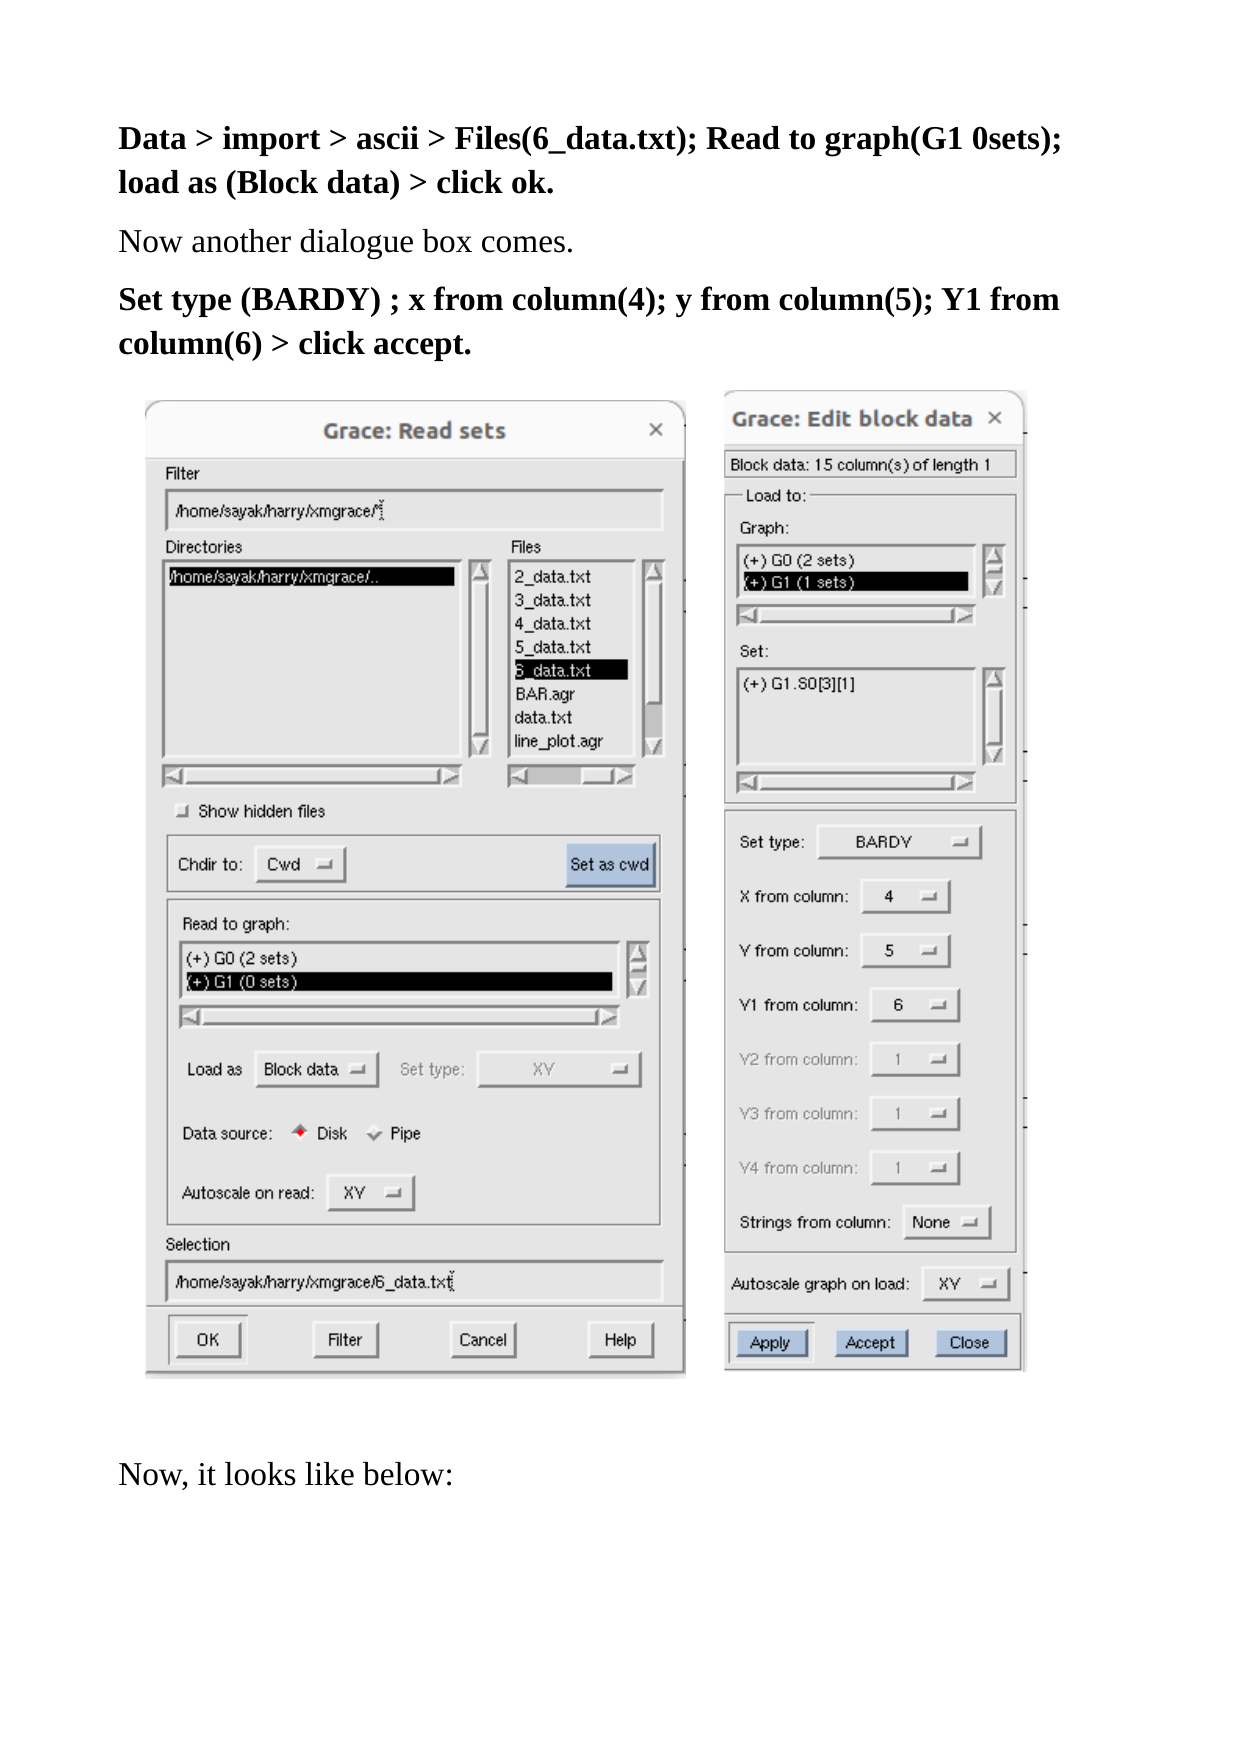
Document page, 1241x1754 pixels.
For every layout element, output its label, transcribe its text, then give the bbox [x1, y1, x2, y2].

text Now another dialogue box comes. [118, 221, 1122, 259]
text Set type (BARDY) ; x from column(4); y from column(5); Y1 from column(6) > click accept. [118, 279, 1122, 362]
picture [724, 390, 1028, 1372]
text Now, it looks like below: [118, 1454, 1122, 1493]
text Data > import > ascii > Files(6_data.txt); Read to graph(G1 0sets); load as (Block data) > click ok. [118, 118, 1122, 201]
picture [145, 400, 686, 1379]
